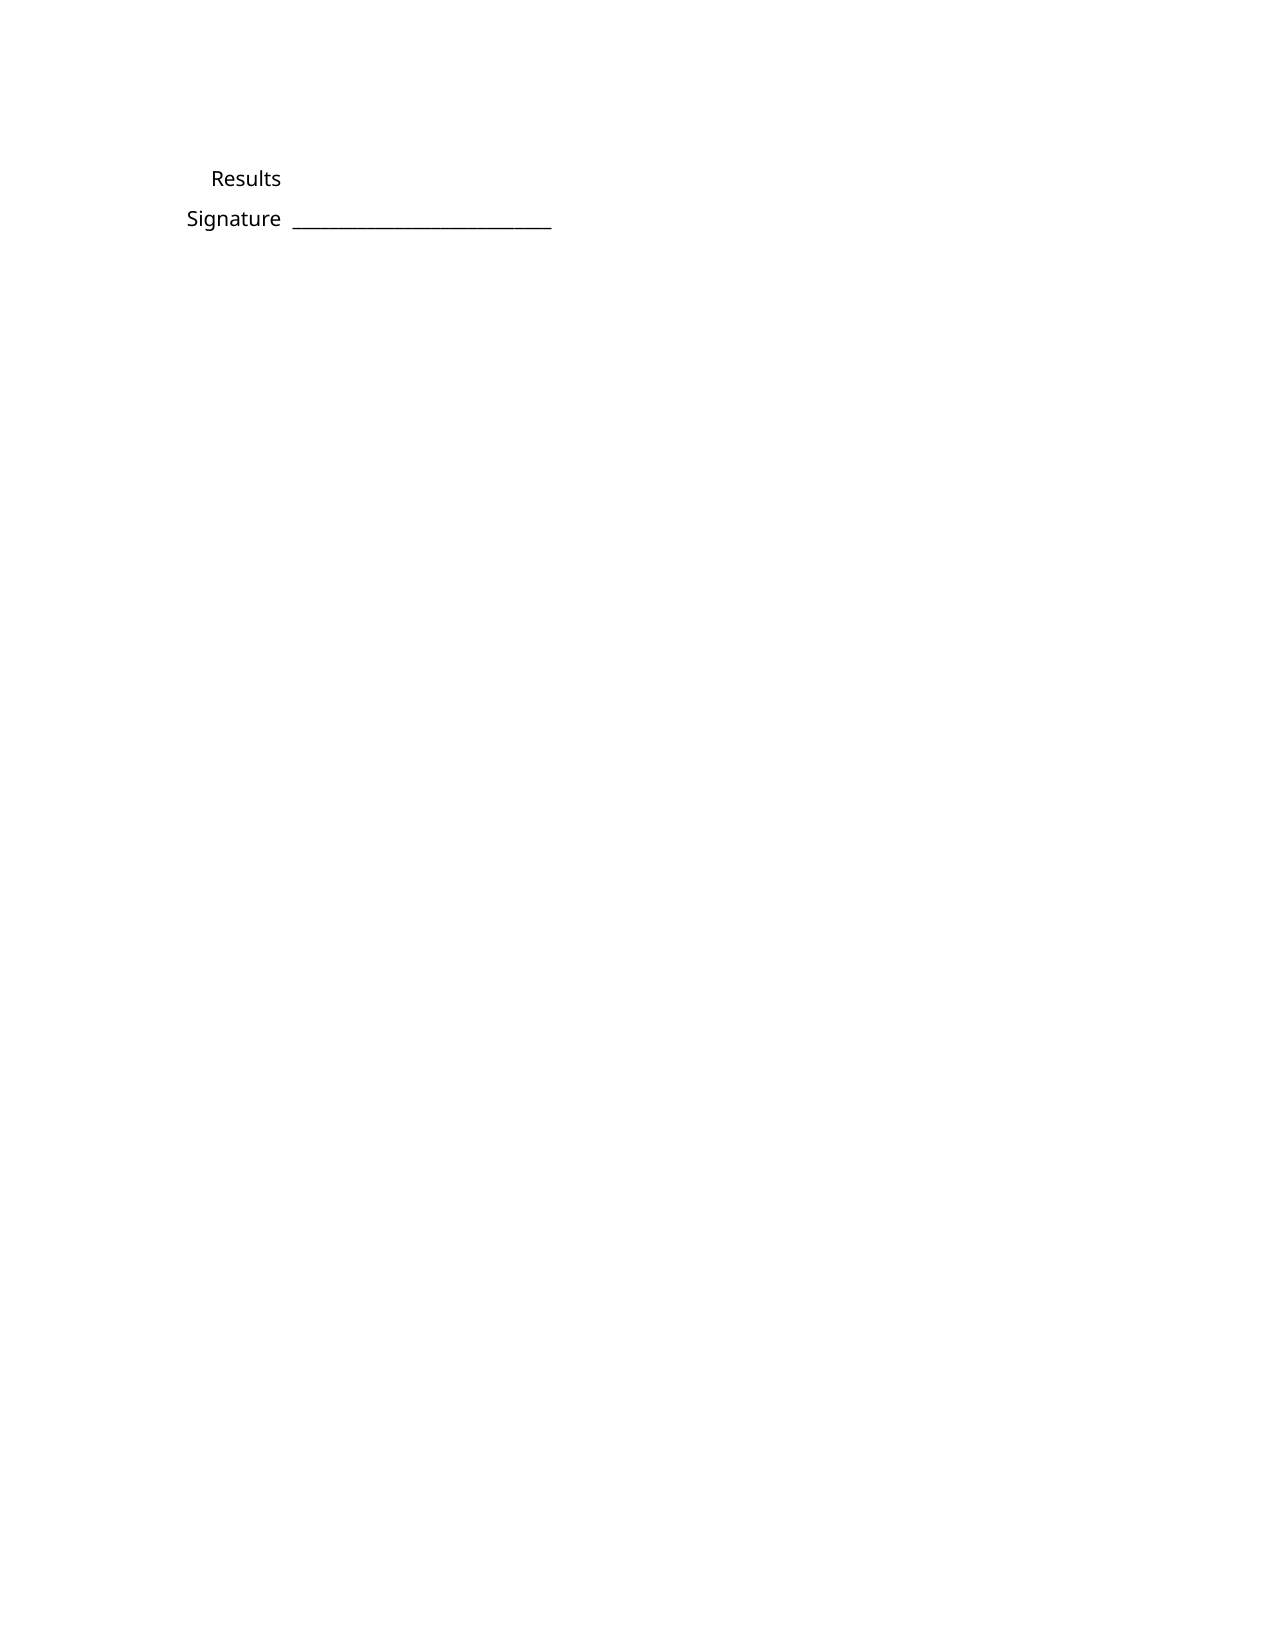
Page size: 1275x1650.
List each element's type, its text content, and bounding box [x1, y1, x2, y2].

table_cell <test.results> [287, 158, 1157, 198]
table_header [118, 118, 287, 158]
table_cell Signature [118, 198, 287, 238]
table_header <test.diagnosis> [287, 118, 1157, 158]
table_cell Results [118, 158, 287, 198]
text </for> [118, 266, 1157, 295]
table_cell ____________________________ [287, 198, 1157, 238]
